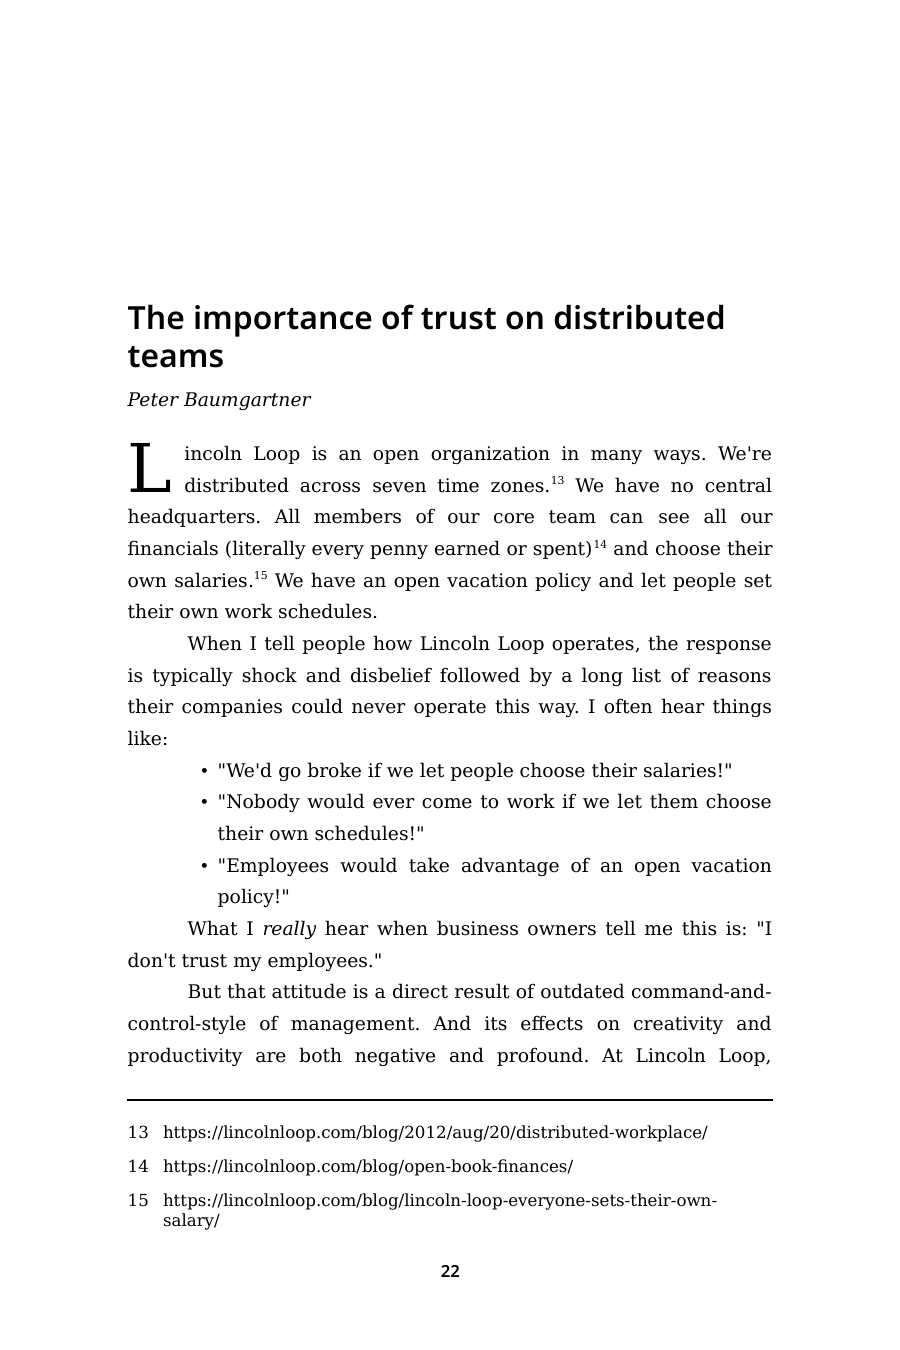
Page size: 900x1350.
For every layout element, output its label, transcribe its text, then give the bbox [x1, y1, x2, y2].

list "Employees would take advantage of an open vacation policy!" [201, 855, 772, 908]
subtitle The importance of trust on distributed teams [127, 298, 772, 377]
text What I really hear when business owners tell me this is: "I don't trust my employees." [127, 918, 772, 972]
text When I tell people how Lincoln Loop operates, the response is typically shock and disbelief followed by a long list of reasons their companies could never operate this way. I often hear things like: [127, 633, 772, 750]
text Peter Baumgartner [127, 389, 772, 411]
list "We'd go broke if we let people choose their salaries!" [201, 760, 772, 782]
text https://lincolnloop.com/blog/lincoln-loop-everyone-sets-their-own-salary/ [127, 1191, 772, 1230]
text Lincoln Loop is an open organization in many ways. We're distributed across seven time zones. We have no central headquarters. All members of our core team can see all our financials (literally every penny earned or spent) and choose their own salaries. We have an open vacation policy and let people set their own work schedules. [127, 443, 772, 623]
text But that attitude is a direct result of outdated command-and-control-style of management. And its effects on creativity and productivity are both negative and profound. At Lincoln Loop, [127, 982, 772, 1067]
text https://lincolnloop.com/blog/open-book-finances/ [127, 1157, 772, 1176]
text https://lincolnloop.com/blog/2012/aug/20/distributed-workplace/ [127, 1122, 772, 1142]
list "Nobody would ever come to work if we let them choose their own schedules!" [201, 792, 772, 845]
